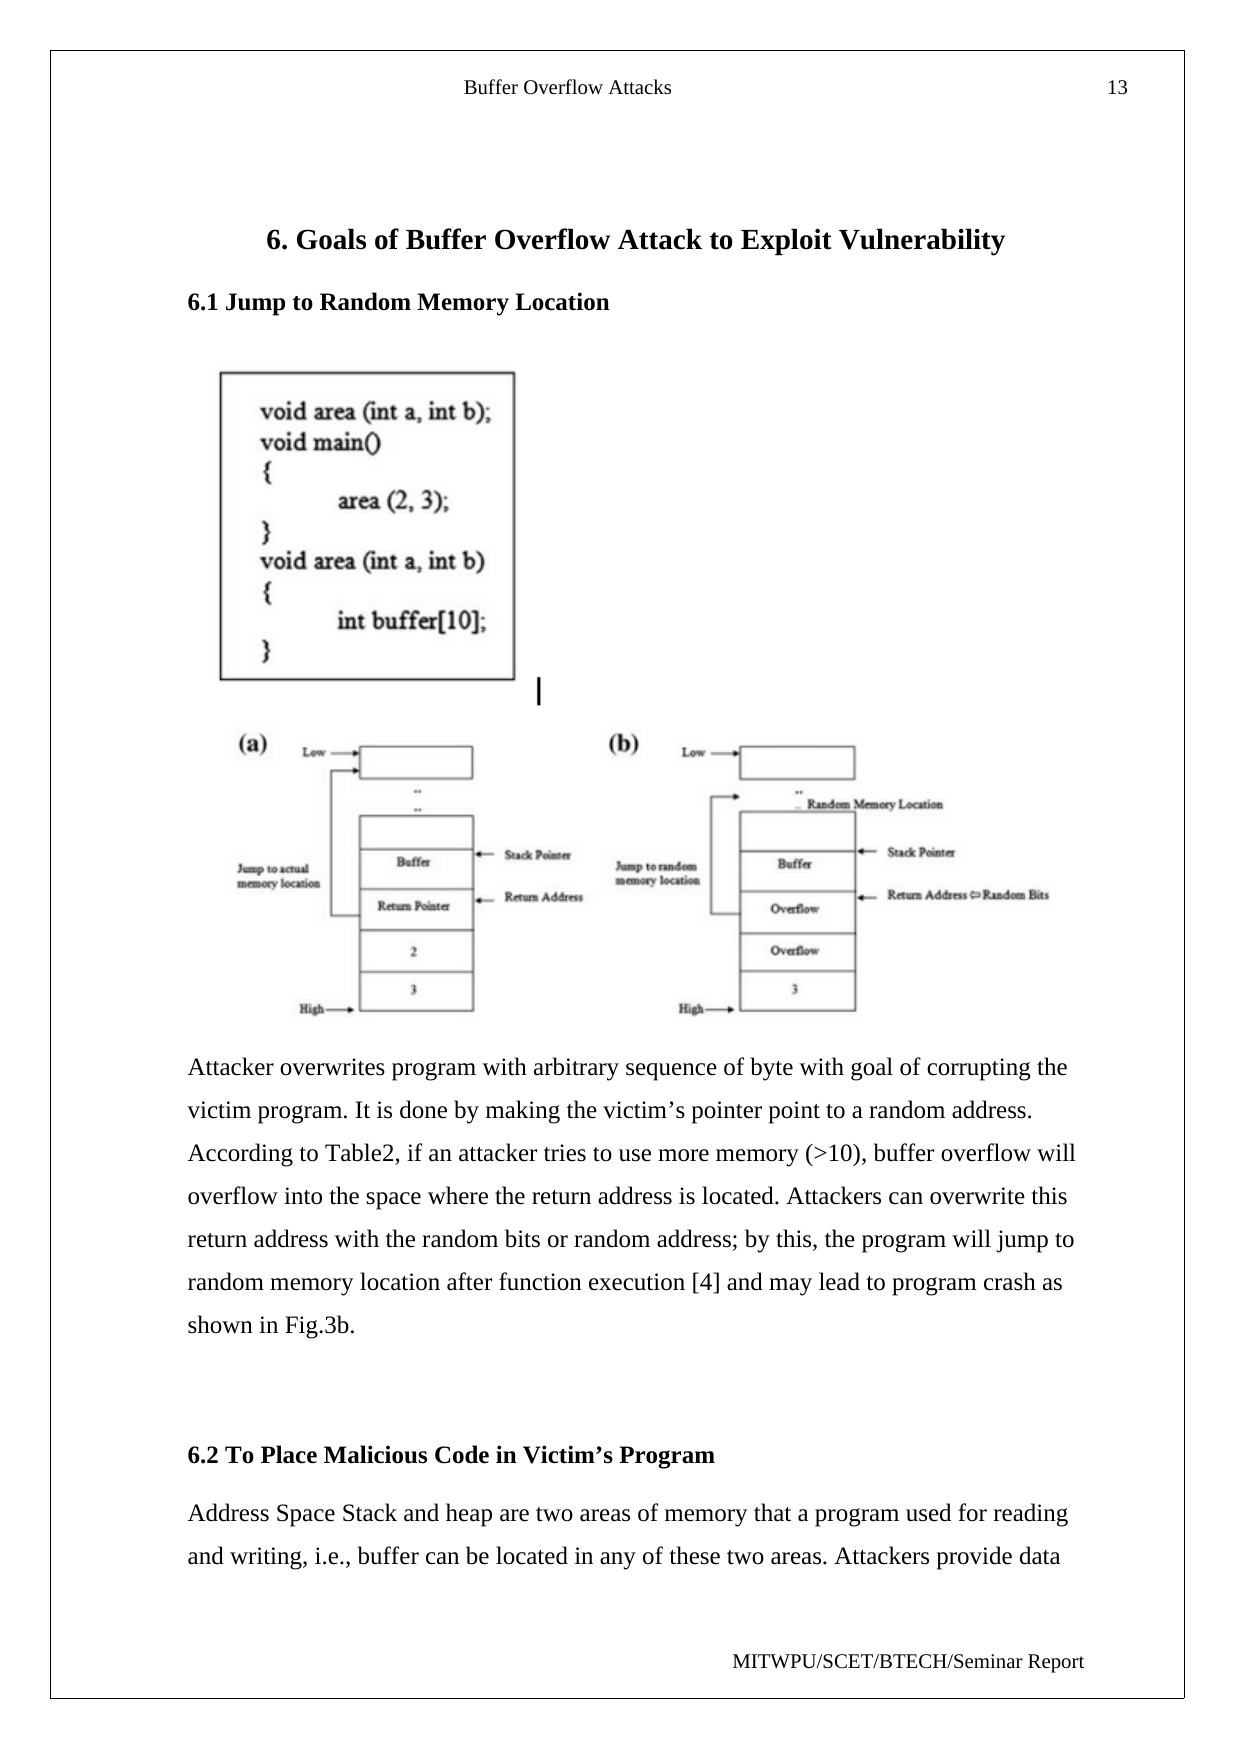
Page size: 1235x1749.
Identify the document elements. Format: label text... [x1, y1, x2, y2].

picture [195, 363, 1077, 1034]
text Address Space Stack and heap are two areas of memory that a program used for reading and writing, i.e., buffer can be located in any of these two areas. Attackers provide data [187, 1498, 1084, 1570]
text 6.1 Jump to Random Memory Location [187, 287, 1084, 316]
text Attacker overwrites program with arbitrary sequence of byte with goal of corrupting the victim program. It is done by making the victim’s pointer point to a random address. According to Table2, if an attacker tries to use more memory (>10), buffer overflow will overflow into the space where the return address is located. Attackers can overwrite this return address with the random bits or random address; by this, the program will jump to random memory location after function execution [4] and may lead to program crash as shown in Fig.3b. [187, 345, 1084, 1339]
text 6. Goals of Buffer Overflow Attack to Exploit Vulnerability [187, 222, 1084, 256]
text 6.2 To Place Malicious Code in Victim’s Program [187, 1440, 1084, 1469]
